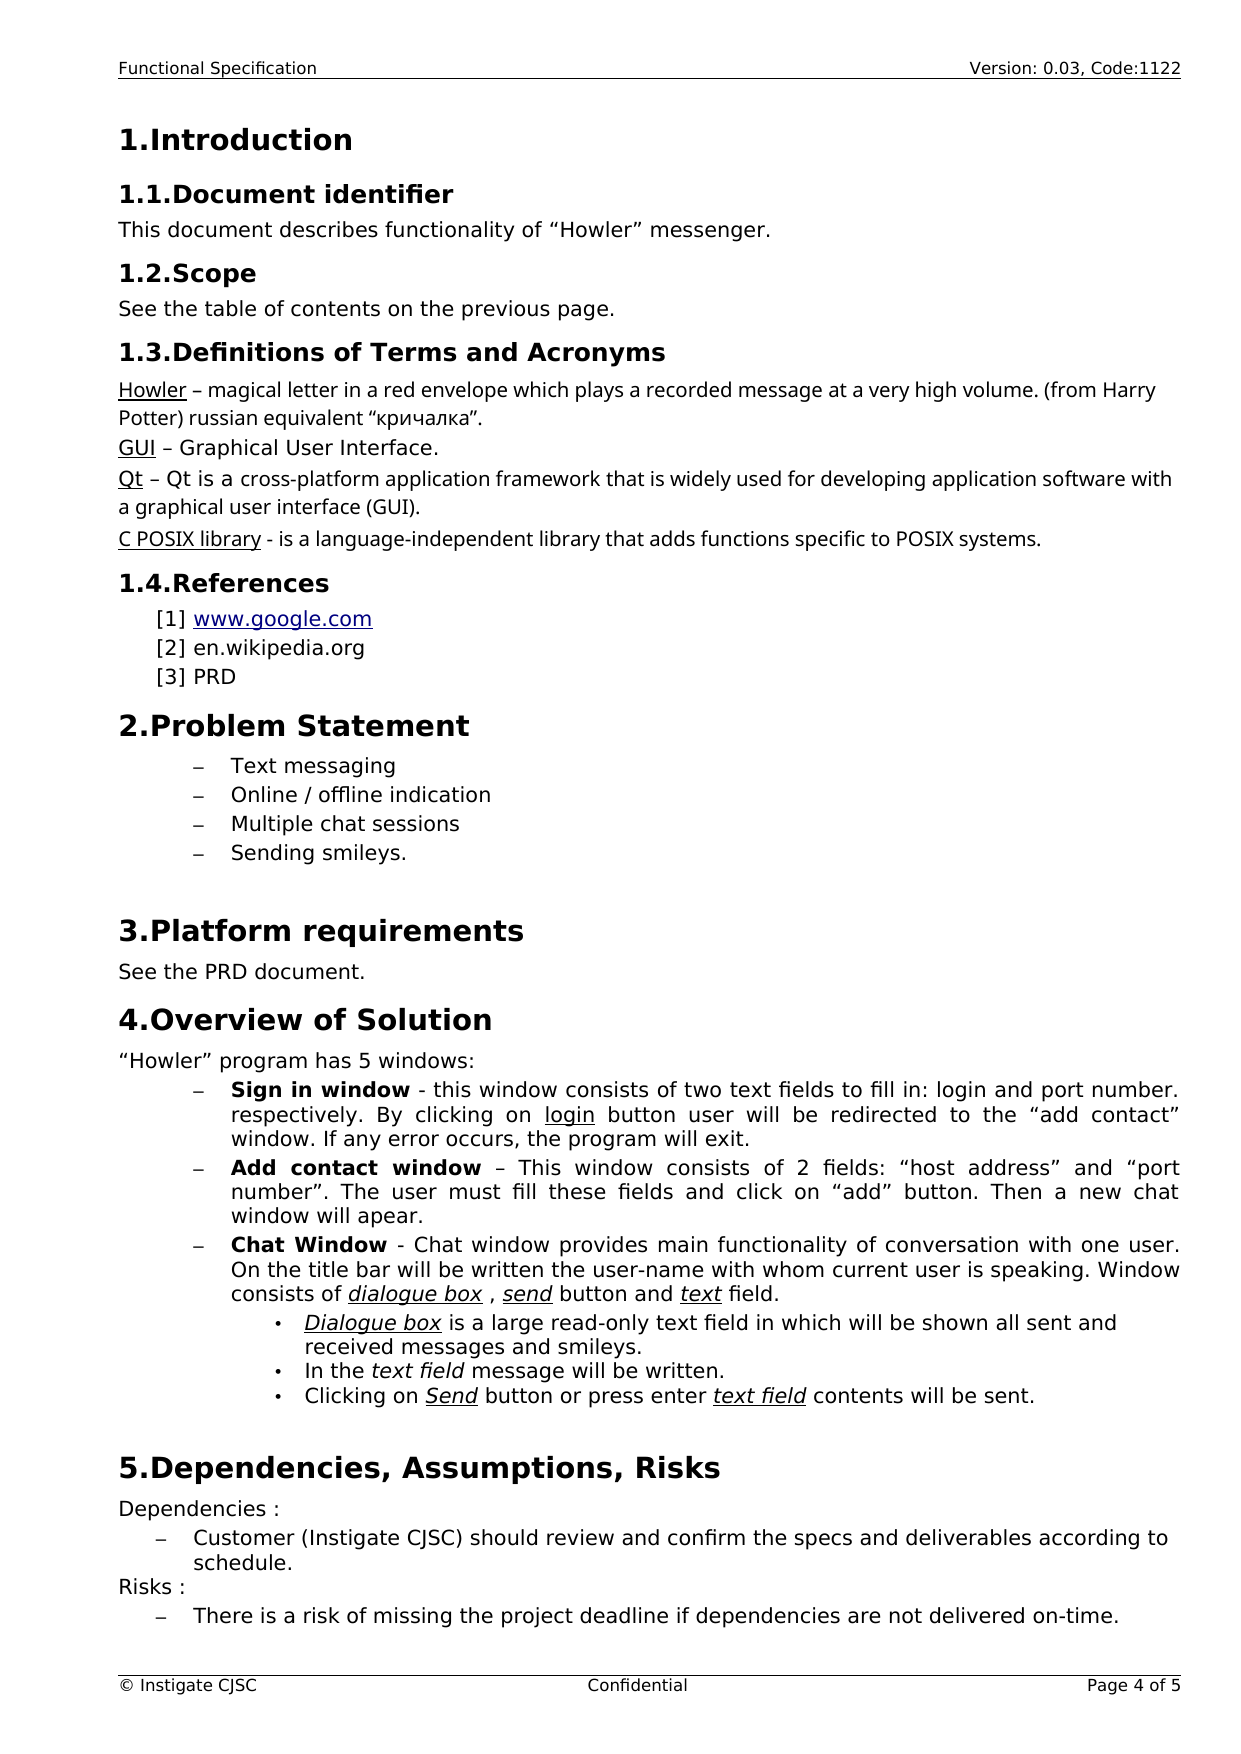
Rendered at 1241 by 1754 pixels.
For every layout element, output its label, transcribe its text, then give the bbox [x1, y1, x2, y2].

text Qt – Qt is a cross-platform application framework that is widely used for developing application software with a graphical user interface (GUI). [118, 465, 1181, 520]
list www.google.com [156, 607, 1181, 631]
list Text messaging [193, 754, 1181, 779]
list There is a risk of missing the project deadline if dependencies are not delivered on-time. [156, 1604, 1181, 1628]
subtitle Dependencies, Assumptions, Risks [118, 1452, 1181, 1486]
list Chat Window - Chat window provides main functionality of conversation with one user. On the title bar will be written the user-name with whom current user is speaking. Window consists of dialogue box , send button and text field. [193, 1233, 1181, 1306]
subtitle References [118, 569, 1181, 598]
subtitle Problem Statement [118, 709, 1181, 743]
list PRD [156, 665, 1181, 689]
list en.wikipedia.org [156, 636, 1181, 660]
text See the table of contents on the previous page. [118, 297, 1181, 321]
list Sending smileys. [193, 841, 1181, 866]
text “Howler” program has 5 windows: [118, 1049, 1181, 1074]
subtitle Scope [118, 259, 1181, 288]
text C POSIX library - is a language-independent library that adds functions specific to POSIX systems. [118, 525, 1181, 553]
text Risks : [118, 1575, 1181, 1599]
subtitle Overview of Solution [118, 1004, 1181, 1038]
text GUI – Graphical User Interface. [118, 436, 1181, 460]
subtitle Introduction [118, 123, 1181, 157]
list In the text field message will be written. [275, 1359, 1181, 1384]
list Add contact window – This window consists of 2 fields: “host address” and “port number”. The user must fill these fields and click on “add” button. Then a new chat window will apear. [193, 1156, 1181, 1229]
list Clicking on Send button or press enter text field contents will be sent. [275, 1384, 1181, 1408]
list Dialogue box is a large read-only text field in which will be shown all sent and received messages and smileys. [275, 1311, 1181, 1359]
text Howler – magical letter in a red envelope which plays a recorded message at a very high volume. (from Harry Potter) russian equivalent “кричалка”. [118, 376, 1181, 431]
text Dependencies : [118, 1497, 1181, 1522]
list Online / offline indication [193, 783, 1181, 808]
subtitle Document identifier [118, 180, 1181, 209]
list Multiple chat sessions [193, 812, 1181, 837]
subtitle Platform requirements [118, 914, 1181, 948]
list Customer (Instigate CJSC) should review and confirm the specs and deliverables according to schedule. [156, 1526, 1181, 1575]
list Sign in window - this window consists of two text fields to fill in: login and port number. respectively. By clicking on login button user will be redirected to the “add contact” window. If any error occurs, the program will exit. [193, 1078, 1181, 1151]
subtitle Definitions of Terms and Acronyms [118, 338, 1181, 367]
text This document describes functionality of “Howler” messenger. [118, 218, 1181, 243]
text See the PRD document. [118, 960, 1181, 984]
